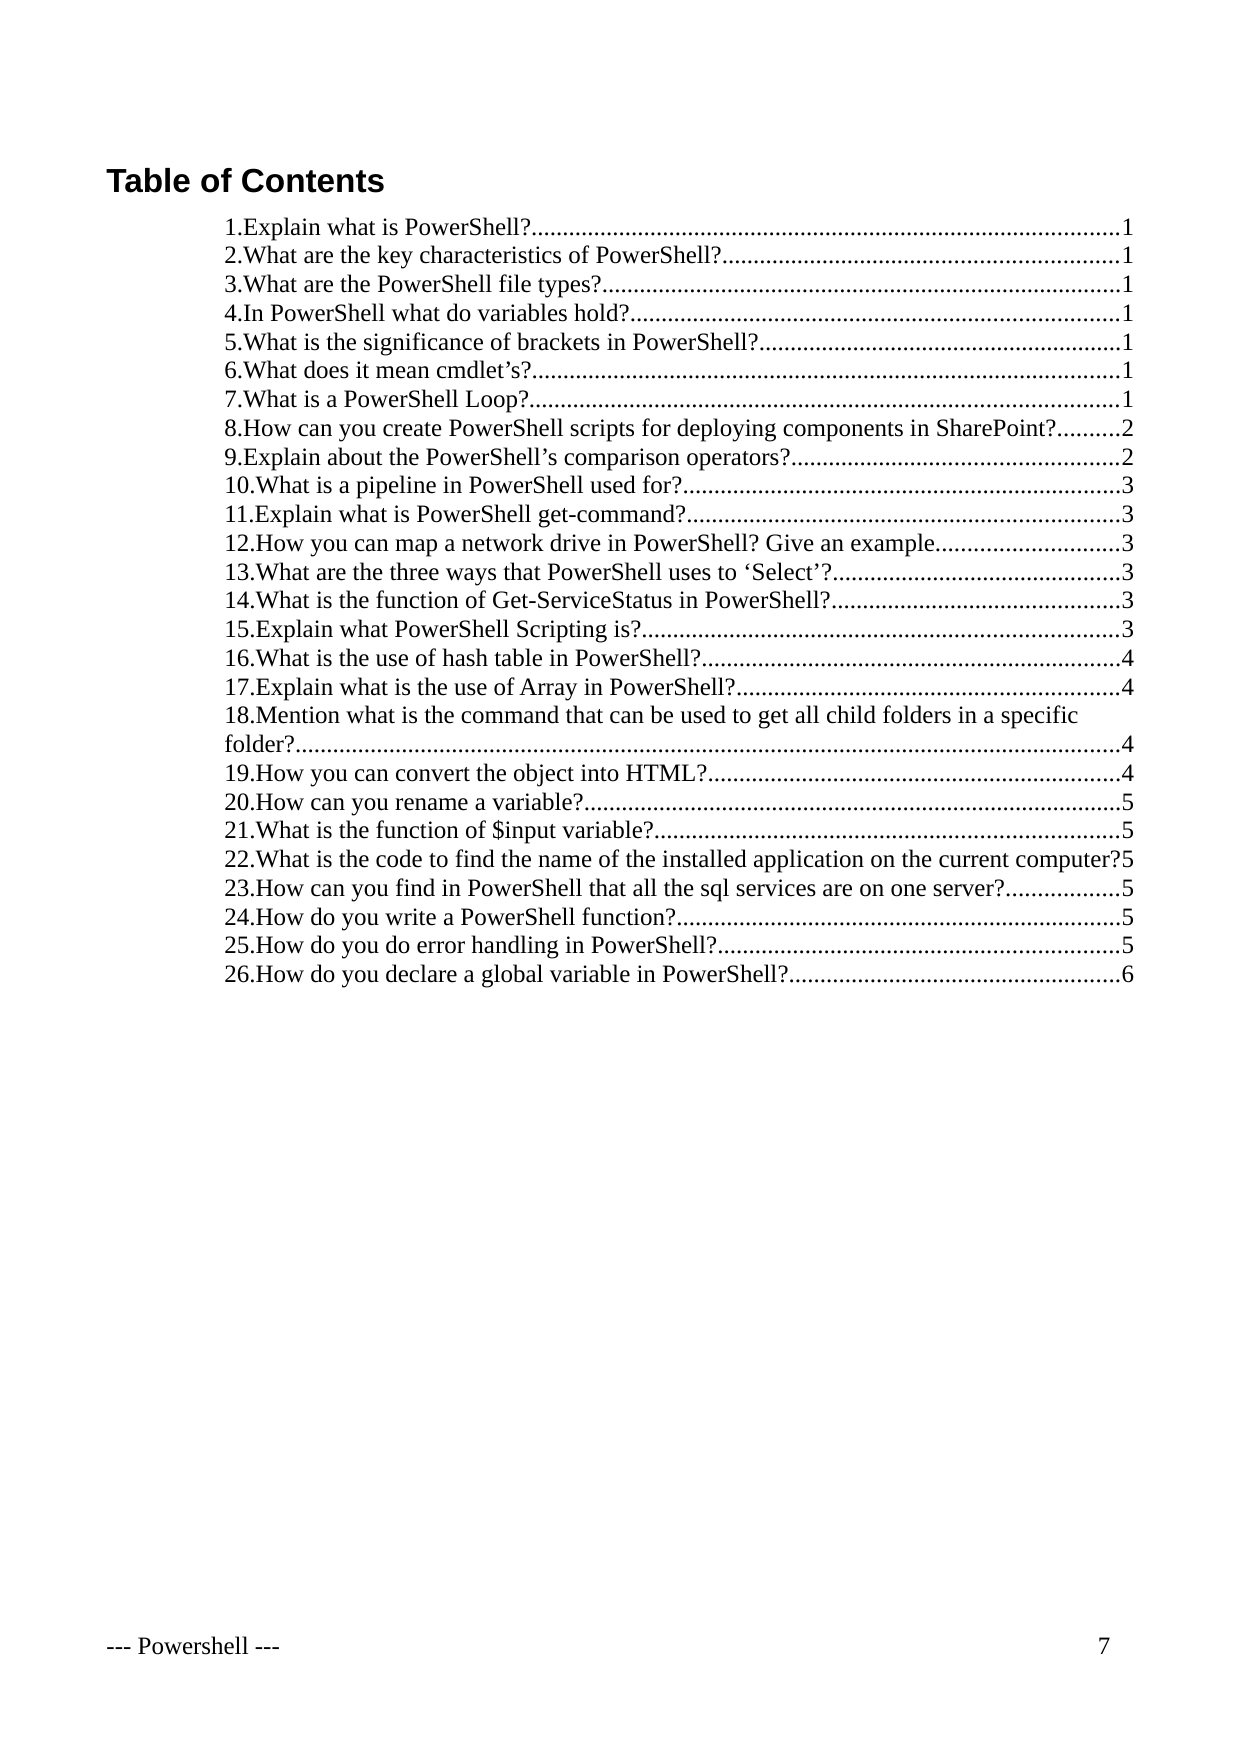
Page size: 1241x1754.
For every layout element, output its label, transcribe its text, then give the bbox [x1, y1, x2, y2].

text 19.How you can convert the object into HTML? 4 [224, 758, 1134, 787]
subtitle Table of Contents [106, 161, 1134, 199]
text 21.What is the function of $input variable? 5 [224, 815, 1134, 844]
text 24.How do you write a PowerShell function? 5 [224, 902, 1134, 930]
text 6.What does it mean cmdlet’s? 1 [224, 355, 1134, 384]
text 16.What is the use of hash table in PowerShell? 4 [224, 643, 1134, 672]
text 8.How can you create PowerShell scripts for deploying components in SharePoint? 2 [224, 413, 1134, 442]
text 14.What is the function of Get-ServiceStatus in PowerShell? 3 [224, 585, 1134, 614]
text 17.Explain what is the use of Array in PowerShell? 4 [224, 672, 1134, 700]
text 3.What are the PowerShell file types? 1 [224, 269, 1134, 298]
text 11.Explain what is PowerShell get-command? 3 [224, 499, 1134, 528]
text 5.What is the significance of brackets in PowerShell? 1 [224, 327, 1134, 355]
text 22.What is the code to find the name of the installed application on the current computer? 5 [224, 844, 1134, 873]
text 12.How you can map a network drive in PowerShell? Give an example. 3 [224, 528, 1134, 557]
text 18.Mention what is the command that can be used to get all child folders in a specific folder? 4 [224, 700, 1134, 758]
text 10.What is a pipeline in PowerShell used for? 3 [224, 470, 1134, 499]
text 1.Explain what is PowerShell? 1 [224, 212, 1134, 240]
text 4.In PowerShell what do variables hold? 1 [224, 298, 1134, 327]
text 25.How do you do error handling in PowerShell? 5 [224, 930, 1134, 959]
text 9.Explain about the PowerShell’s comparison operators? 2 [224, 442, 1134, 470]
text 20.How can you rename a variable? 5 [224, 787, 1134, 815]
text 15.Explain what PowerShell Scripting is? 3 [224, 614, 1134, 643]
text 26.How do you declare a global variable in PowerShell? 6 [224, 959, 1134, 988]
text 13.What are the three ways that PowerShell uses to ‘Select’? 3 [224, 557, 1134, 585]
text 7.What is a PowerShell Loop? 1 [224, 384, 1134, 413]
text 23.How can you find in PowerShell that all the sql services are on one server? 5 [224, 873, 1134, 902]
text 2.What are the key characteristics of PowerShell? 1 [224, 240, 1134, 269]
